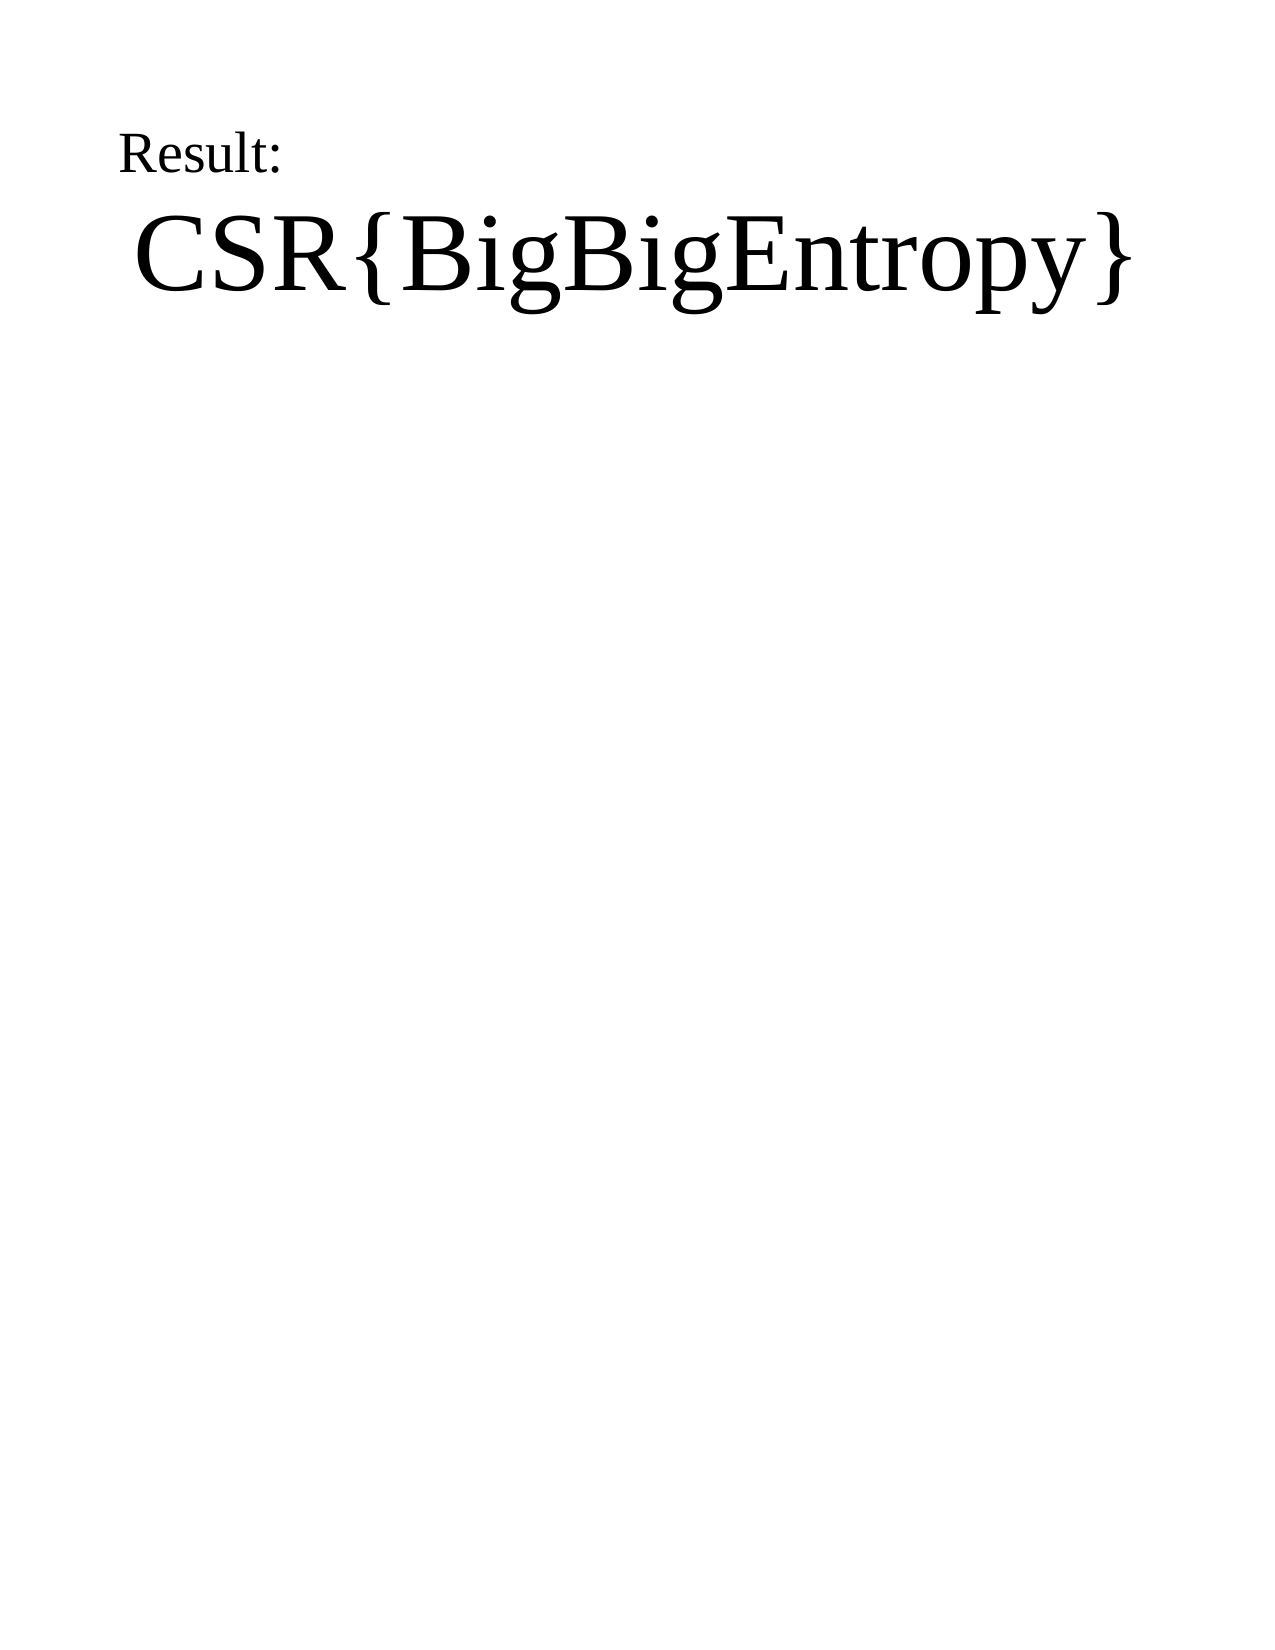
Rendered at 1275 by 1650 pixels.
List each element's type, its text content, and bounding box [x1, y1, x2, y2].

text CSR{BigBigEntropy} [118, 185, 1157, 314]
text Result: [118, 118, 1157, 185]
